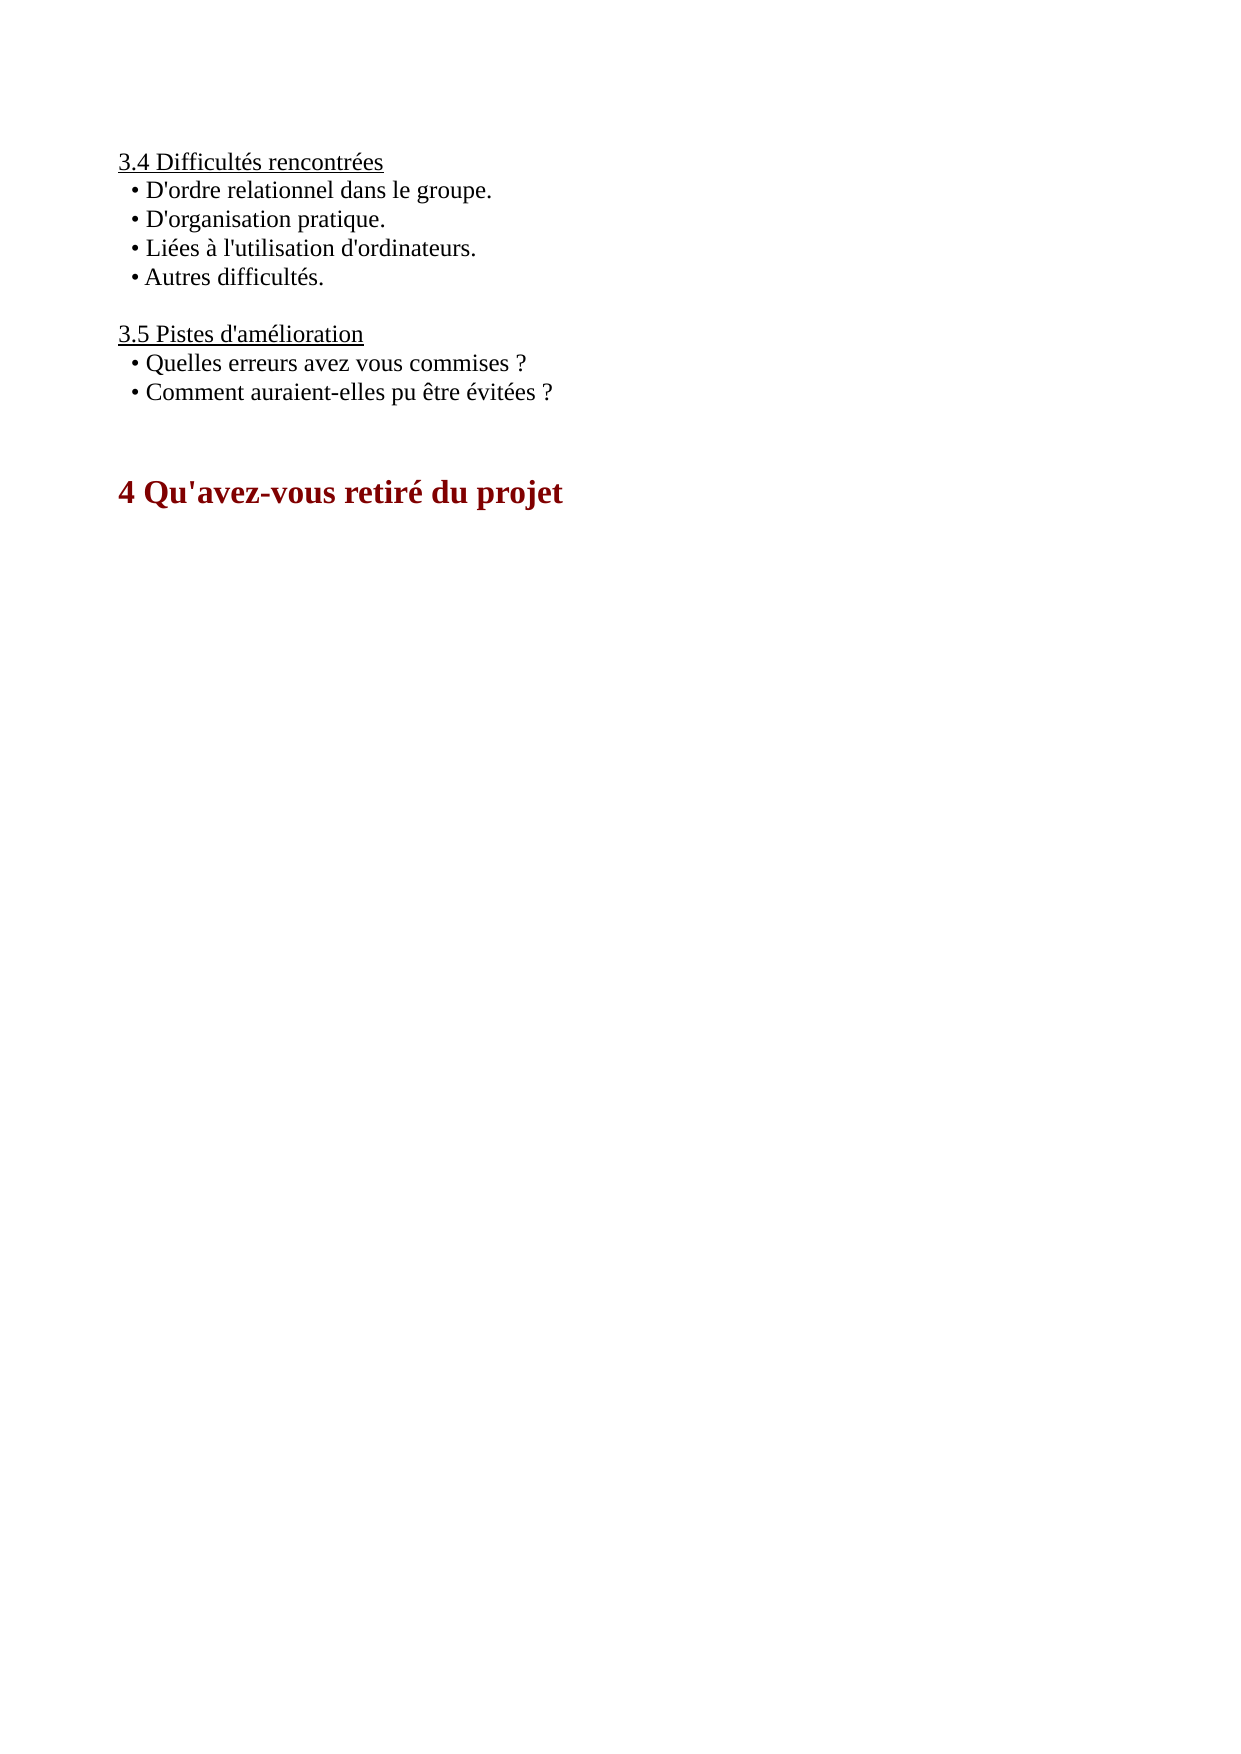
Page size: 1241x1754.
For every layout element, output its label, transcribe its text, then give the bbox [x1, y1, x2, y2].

text 3.4 Difficultés rencontrées • D'ordre relationnel dans le groupe. • D'organisation pratique. • Liées à l'utilisation d'ordinateurs. • Autres difficultés. 3.5 Pistes d'amélioration • Quelles erreurs avez vous commises ? • Comment auraient-elles pu être évitées ? 4 Qu'avez-vous retiré du projet [118, 118, 1122, 511]
